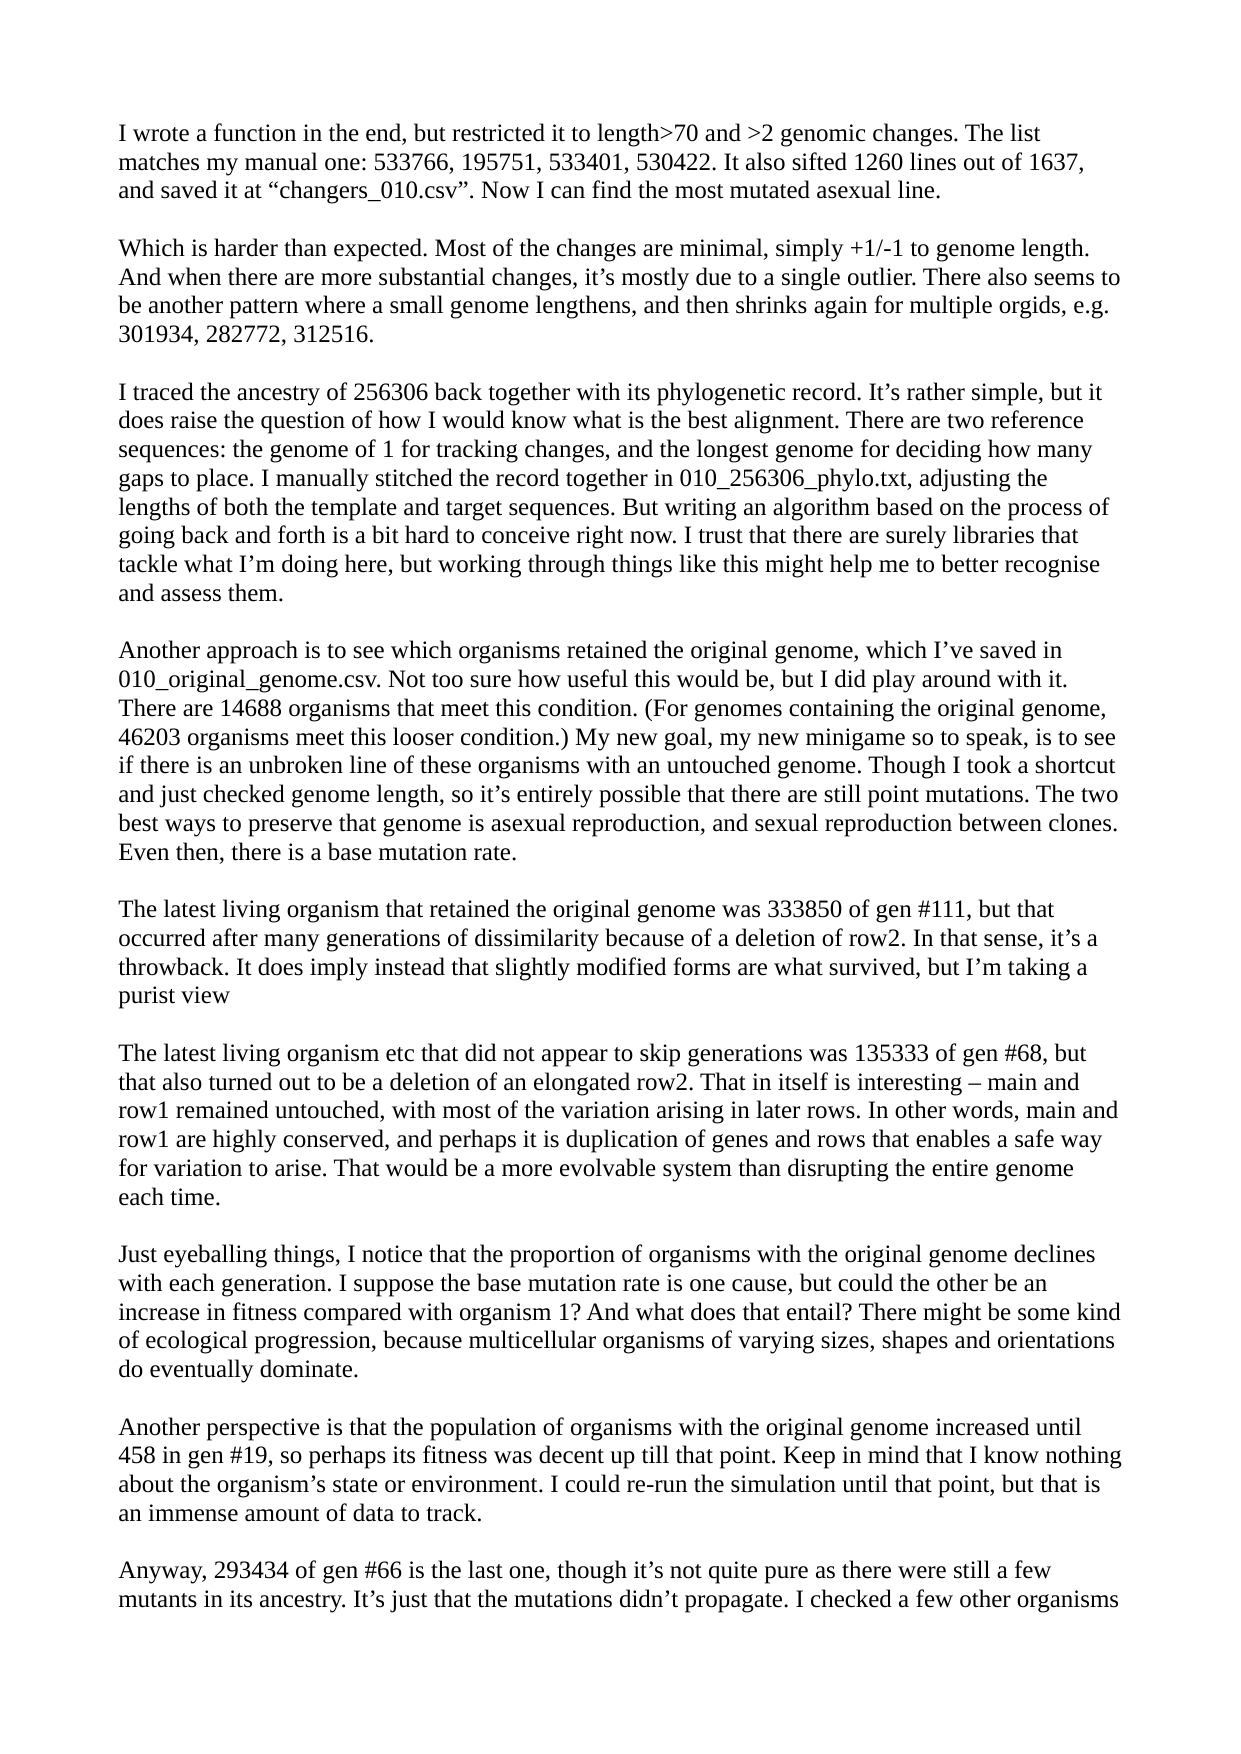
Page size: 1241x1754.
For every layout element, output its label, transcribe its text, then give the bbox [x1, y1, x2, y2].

text The latest living organism that retained the original genome was 333850 of gen #111, but that occurred after many generations of dissimilarity because of a deletion of row2. In that sense, it’s a throwback. It does imply instead that slightly modified forms are what survived, but I’m taking a purist view [118, 894, 1122, 1009]
text I traced the ancestry of 256306 back together with its phylogenetic record. It’s rather simple, but it does raise the question of how I would know what is the best alignment. There are two reference sequences: the genome of 1 for tracking changes, and the longest genome for deciding how many gaps to place. I manually stitched the record together in 010_256306_phylo.txt, adjusting the lengths of both the template and target sequences. But writing an algorithm based on the process of going back and forth is a bit hard to conceive right now. I trust that there are surely libraries that tackle what I’m doing here, but working through things like this might help me to better recognise and assess them. [118, 377, 1122, 607]
text Another approach is to see which organisms retained the original genome, which I’ve saved in 010_original_genome.csv. Not too sure how useful this would be, but I did play around with it. There are 14688 organisms that meet this condition. (For genomes containing the original genome, 46203 organisms meet this looser condition.) My new goal, my new minigame so to speak, is to see if there is an unbroken line of these organisms with an untouched genome. Though I took a shortcut and just checked genome length, so it’s entirely possible that there are still point mutations. The two best ways to preserve that genome is asexual reproduction, and sexual reproduction between clones. Even then, there is a base mutation rate. [118, 636, 1122, 866]
text Another perspective is that the population of organisms with the original genome increased until 458 in gen #19, so perhaps its fitness was decent up till that point. Keep in mind that I know nothing about the organism’s state or environment. I could re-run the simulation until that point, but that is an immense amount of data to track. [118, 1412, 1122, 1527]
text Anyway, 293434 of gen #66 is the last one, though it’s not quite pure as there were still a few mutants in its ancestry. It’s just that the mutations didn’t propagate. I checked a few other organisms [118, 1556, 1122, 1613]
text Which is harder than expected. Most of the changes are minimal, simply +1/-1 to genome length. And when there are more substantial changes, it’s mostly due to a single outlier. There also seems to be another pattern where a small genome lengthens, and then shrinks again for multiple orgids, e.g. 301934, 282772, 312516. [118, 233, 1122, 348]
text The latest living organism etc that did not appear to skip generations was 135333 of gen #68, but that also turned out to be a deletion of an elongated row2. That in itself is interesting – main and row1 remained untouched, with most of the variation arising in later rows. In other words, main and row1 are highly conserved, and perhaps it is duplication of genes and rows that enables a safe way for variation to arise. That would be a more evolvable system than disrupting the entire genome each time. [118, 1038, 1122, 1211]
text I wrote a function in the end, but restricted it to length>70 and >2 genomic changes. The list matches my manual one: 533766, 195751, 533401, 530422. It also sifted 1260 lines out of 1637, and saved it at “changers_010.csv”. Now I can find the most mutated asexual line. [118, 118, 1122, 204]
text Just eyeballing things, I notice that the proportion of organisms with the original genome declines with each generation. I suppose the base mutation rate is one cause, but could the other be an increase in fitness compared with organism 1? And what does that entail? There might be some kind of ecological progression, because multicellular organisms of varying sizes, shapes and orientations do eventually dominate. [118, 1239, 1122, 1383]
